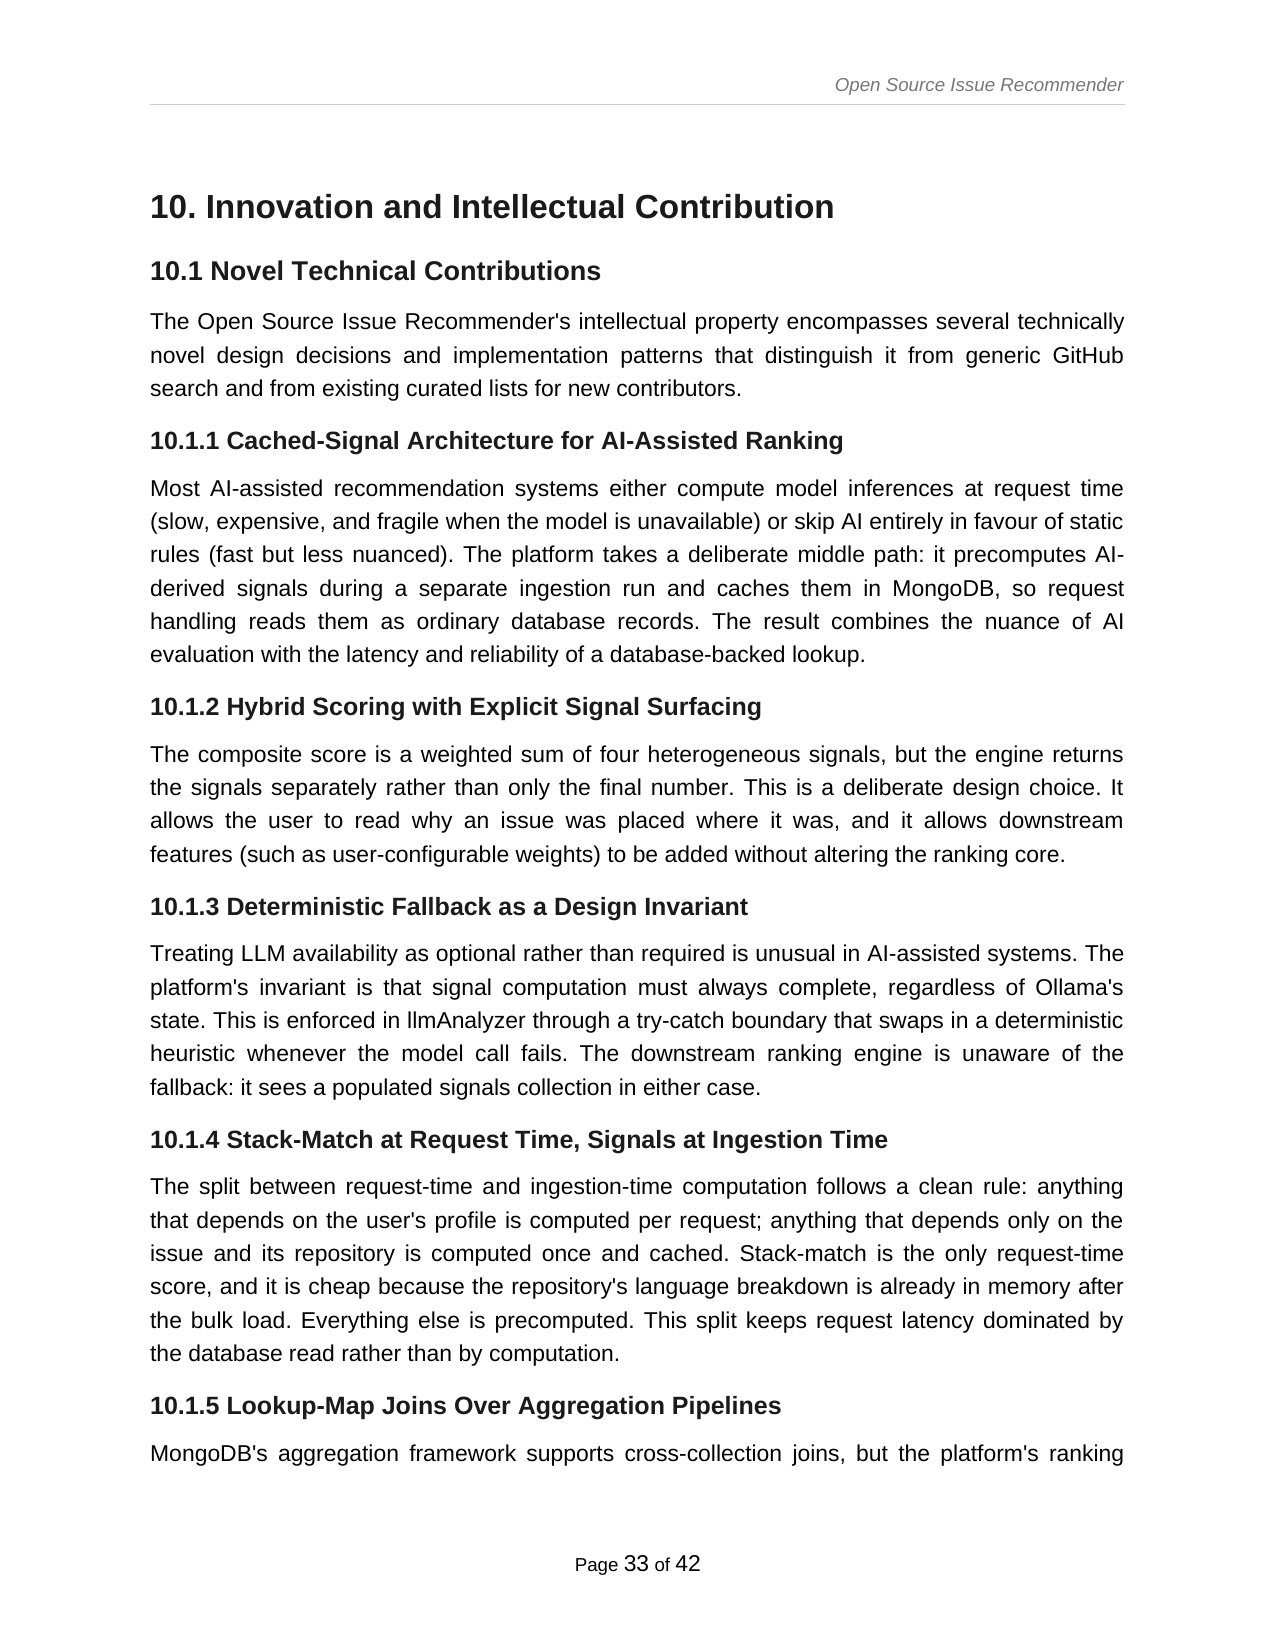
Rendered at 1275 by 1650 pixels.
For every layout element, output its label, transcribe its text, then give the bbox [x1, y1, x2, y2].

subtitle 10.1 Novel Technical Contributions [150, 255, 1125, 286]
subtitle 10.1.2 Hybrid Scoring with Explicit Signal Surfacing [150, 692, 1125, 721]
subtitle 10.1.5 Lookup-Map Joins Over Aggregation Pipelines [150, 1391, 1125, 1420]
text MongoDB's aggregation framework supports cross-collection joins, but the platform's ranking [150, 1434, 1125, 1468]
subtitle 10.1.3 Deterministic Fallback as a Design Invariant [150, 892, 1125, 921]
text The Open Source Issue Recommender's intellectual property encompasses several technically novel design decisions and implementation patterns that distinguish it from generic GitHub search and from existing curated lists for new contributors. [150, 303, 1125, 403]
subtitle 10.1.1 Cached-Signal Architecture for AI-Assisted Ranking [150, 426, 1125, 455]
subtitle 10.1.4 Stack-Match at Request Time, Signals at Ingestion Time [150, 1125, 1125, 1153]
text The composite score is a weighted sum of four heterogeneous signals, but the engine returns the signals separately rather than only the final number. This is a deliberate design choice. It allows the user to read why an issue was placed where it was, and it allows downstream features (such as user-configurable weights) to be added without altering the ranking core. [150, 736, 1125, 869]
text Treating LLM availability as optional rather than required is unusual in AI-assisted systems. The platform's invariant is that signal computation must always complete, regardless of Ollama's state. This is enforced in llmAnalyzer through a try-catch boundary that swaps in a deterministic heuristic whenever the model call fails. The downstream ranking engine is unaware of the fallback: it sees a populated signals collection in either case. [150, 935, 1125, 1102]
text Most AI-assisted recommendation systems either compute model inferences at request time (slow, expensive, and fragile when the model is unavailable) or skip AI entirely in favour of static rules (fast but less nuanced). The platform takes a deliberate middle path: it precomputes AI-derived signals during a separate ingestion run and caches them in MongoDB, so request handling reads them as ordinary database records. The result combines the nuance of AI evaluation with the latency and reliability of a database-backed lookup. [150, 469, 1125, 669]
subtitle 10. Innovation and Intellectual Contribution [150, 187, 1125, 226]
text The split between request-time and ingestion-time computation follows a clean rule: anything that depends on the user's profile is computed per request; anything that depends only on the issue and its repository is computed once and cached. Stack-match is the only request-time score, and it is cheap because the repository's language breakdown is already in memory after the bulk load. Everything else is precomputed. This split keeps request latency dominated by the database read rather than by computation. [150, 1168, 1125, 1368]
